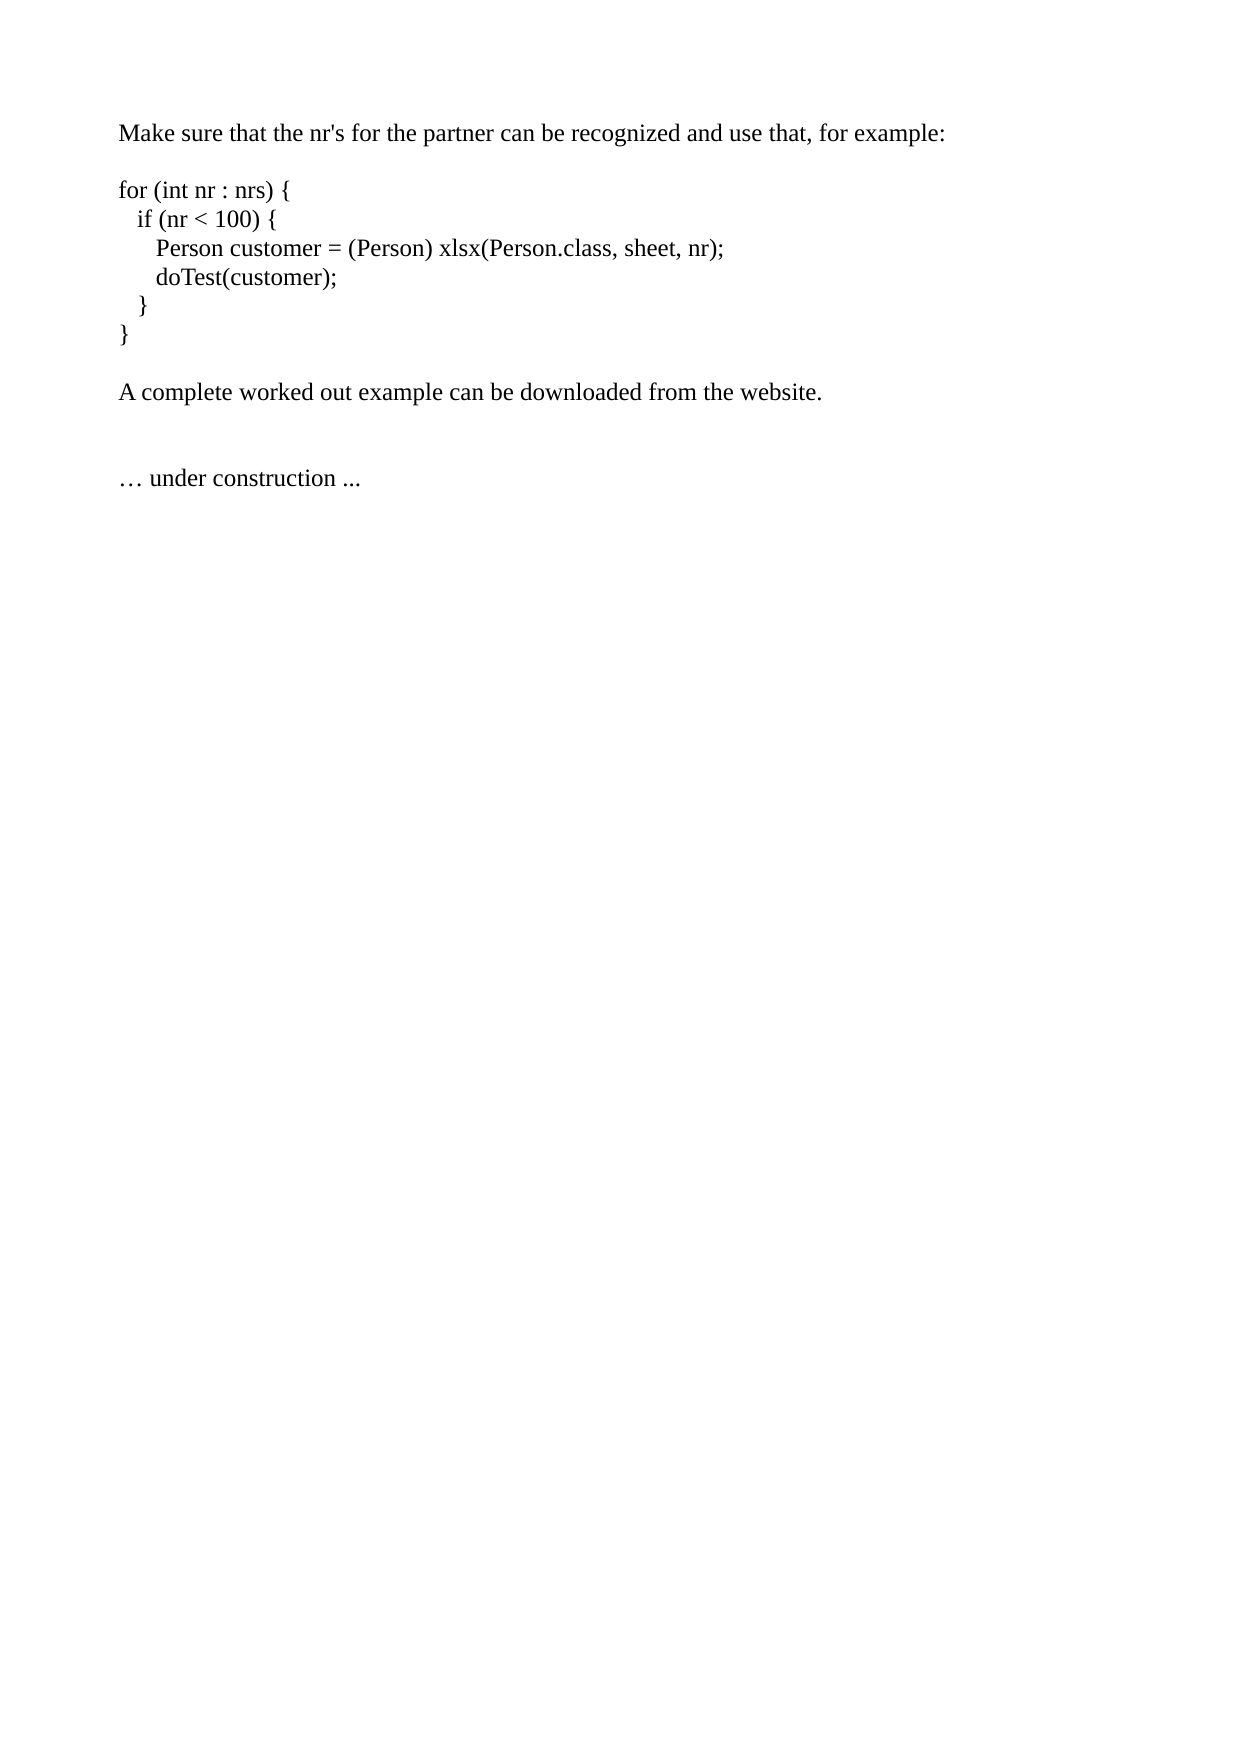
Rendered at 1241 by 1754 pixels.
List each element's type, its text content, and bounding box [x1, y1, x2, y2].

text } [118, 319, 1122, 348]
text for (int nr : nrs) { [118, 176, 1122, 204]
text Make sure that the nr's for the partner can be recognized and use that, for example: [118, 118, 1122, 147]
text doTest(customer); [118, 262, 1122, 291]
text A complete worked out example can be downloaded from the website. [118, 377, 1122, 406]
text } [118, 291, 1122, 319]
text … under construction ... [118, 463, 1122, 492]
text if (nr < 100) { Person customer = (Person) xlsx(Person.class, sheet, nr); [118, 204, 1122, 262]
